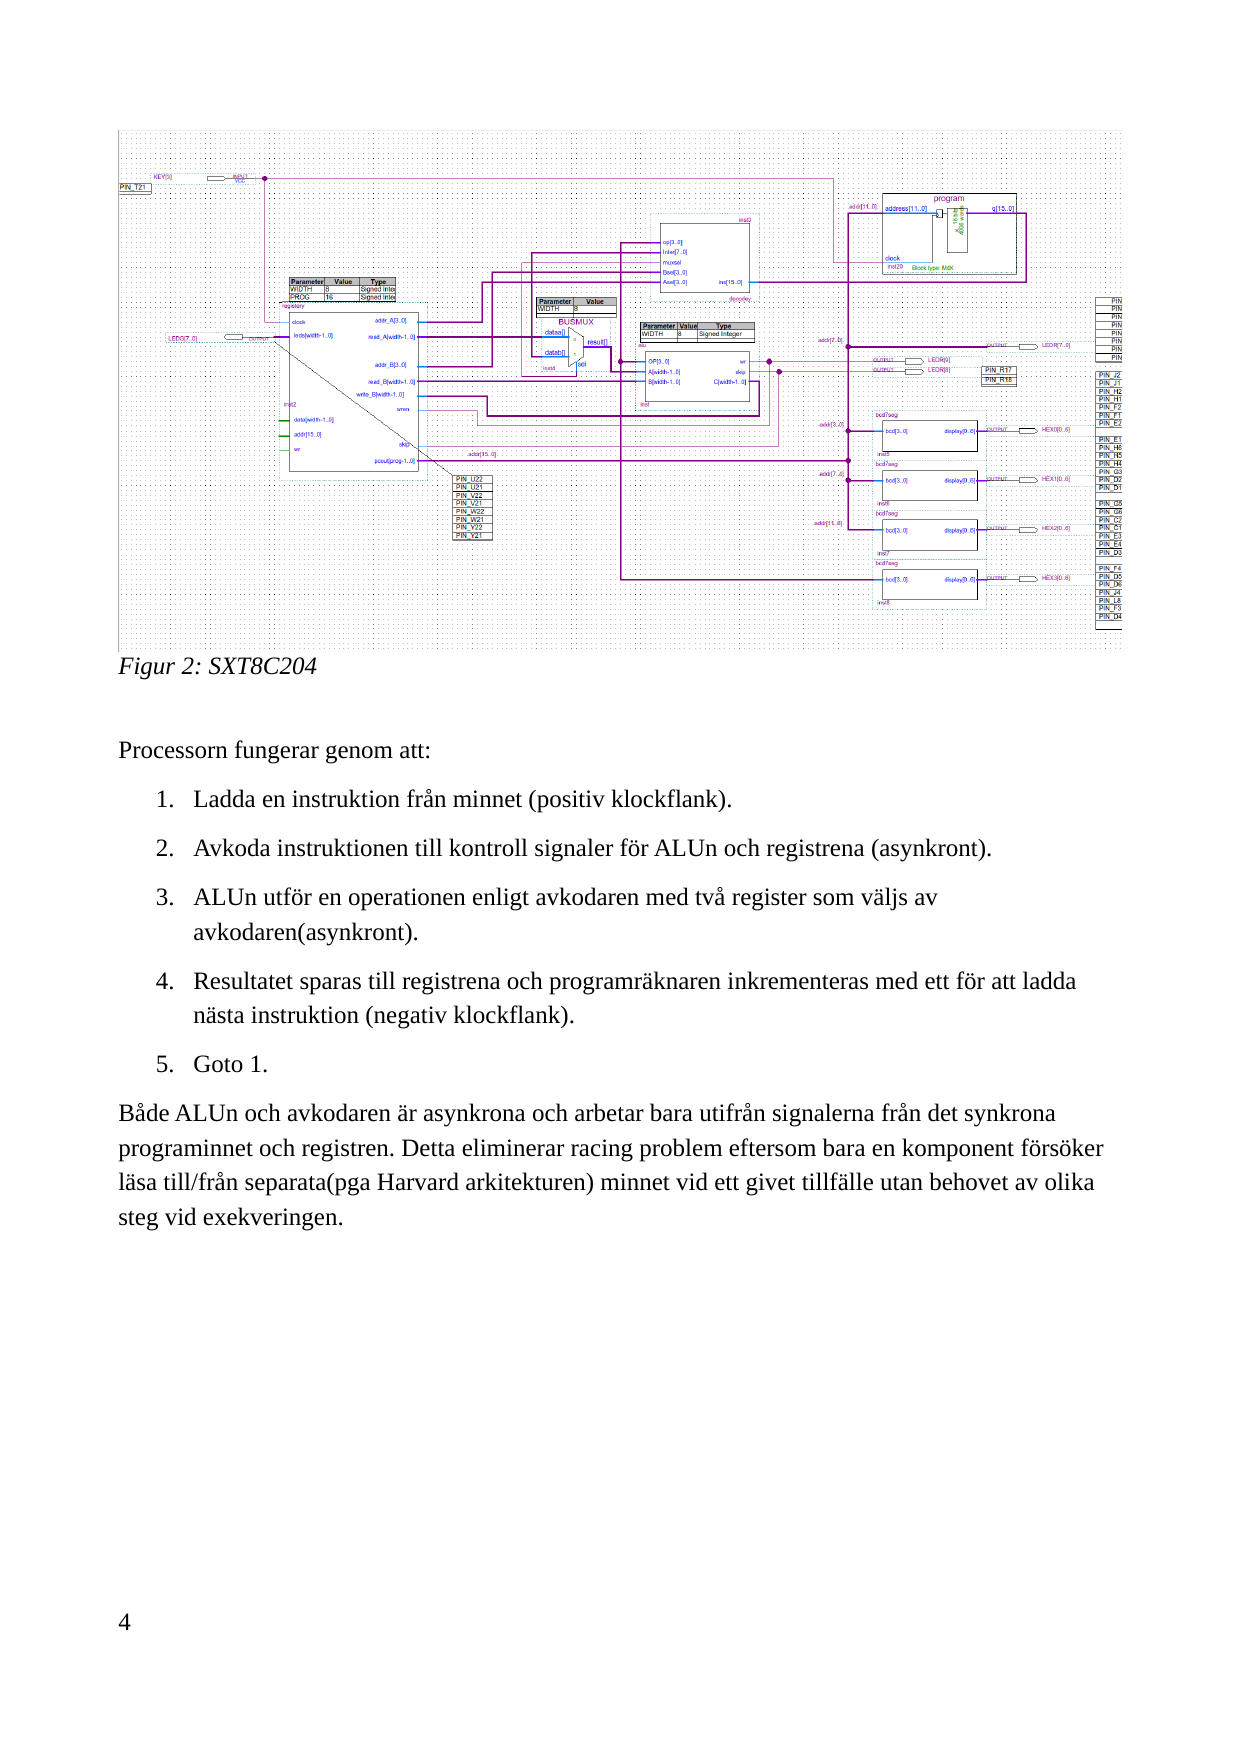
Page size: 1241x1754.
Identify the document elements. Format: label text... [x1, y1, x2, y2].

picture [118, 130, 1123, 652]
list Goto 1. [156, 1049, 1122, 1078]
list ALUn utför en operationen enligt avkodaren med två register som väljs av avkodaren(asynkront). [156, 882, 1122, 945]
text Figur 2: SXT8C204 [118, 652, 1122, 680]
text Både ALUn och avkodaren är asynkrona och arbetar bara utifrån signalerna från det synkrona programinnet och registren. Detta eliminerar racing problem eftersom bara en komponent försöker läsa till/från separata(pga Harvard arkitekturen) minnet vid ett givet tillfälle utan behovet av olika steg vid exekveringen. [118, 1098, 1122, 1231]
text Processorn fungerar genom att: [118, 735, 1122, 764]
list Ladda en instruktion från minnet (positiv klockflank). [156, 784, 1122, 813]
list Avkoda instruktionen till kontroll signaler för ALUn och registrena (asynkront). [156, 833, 1122, 862]
list Resultatet sparas till registrena och programräknaren inkrementeras med ett för att ladda nästa instruktion (negativ klockflank). [156, 966, 1122, 1029]
